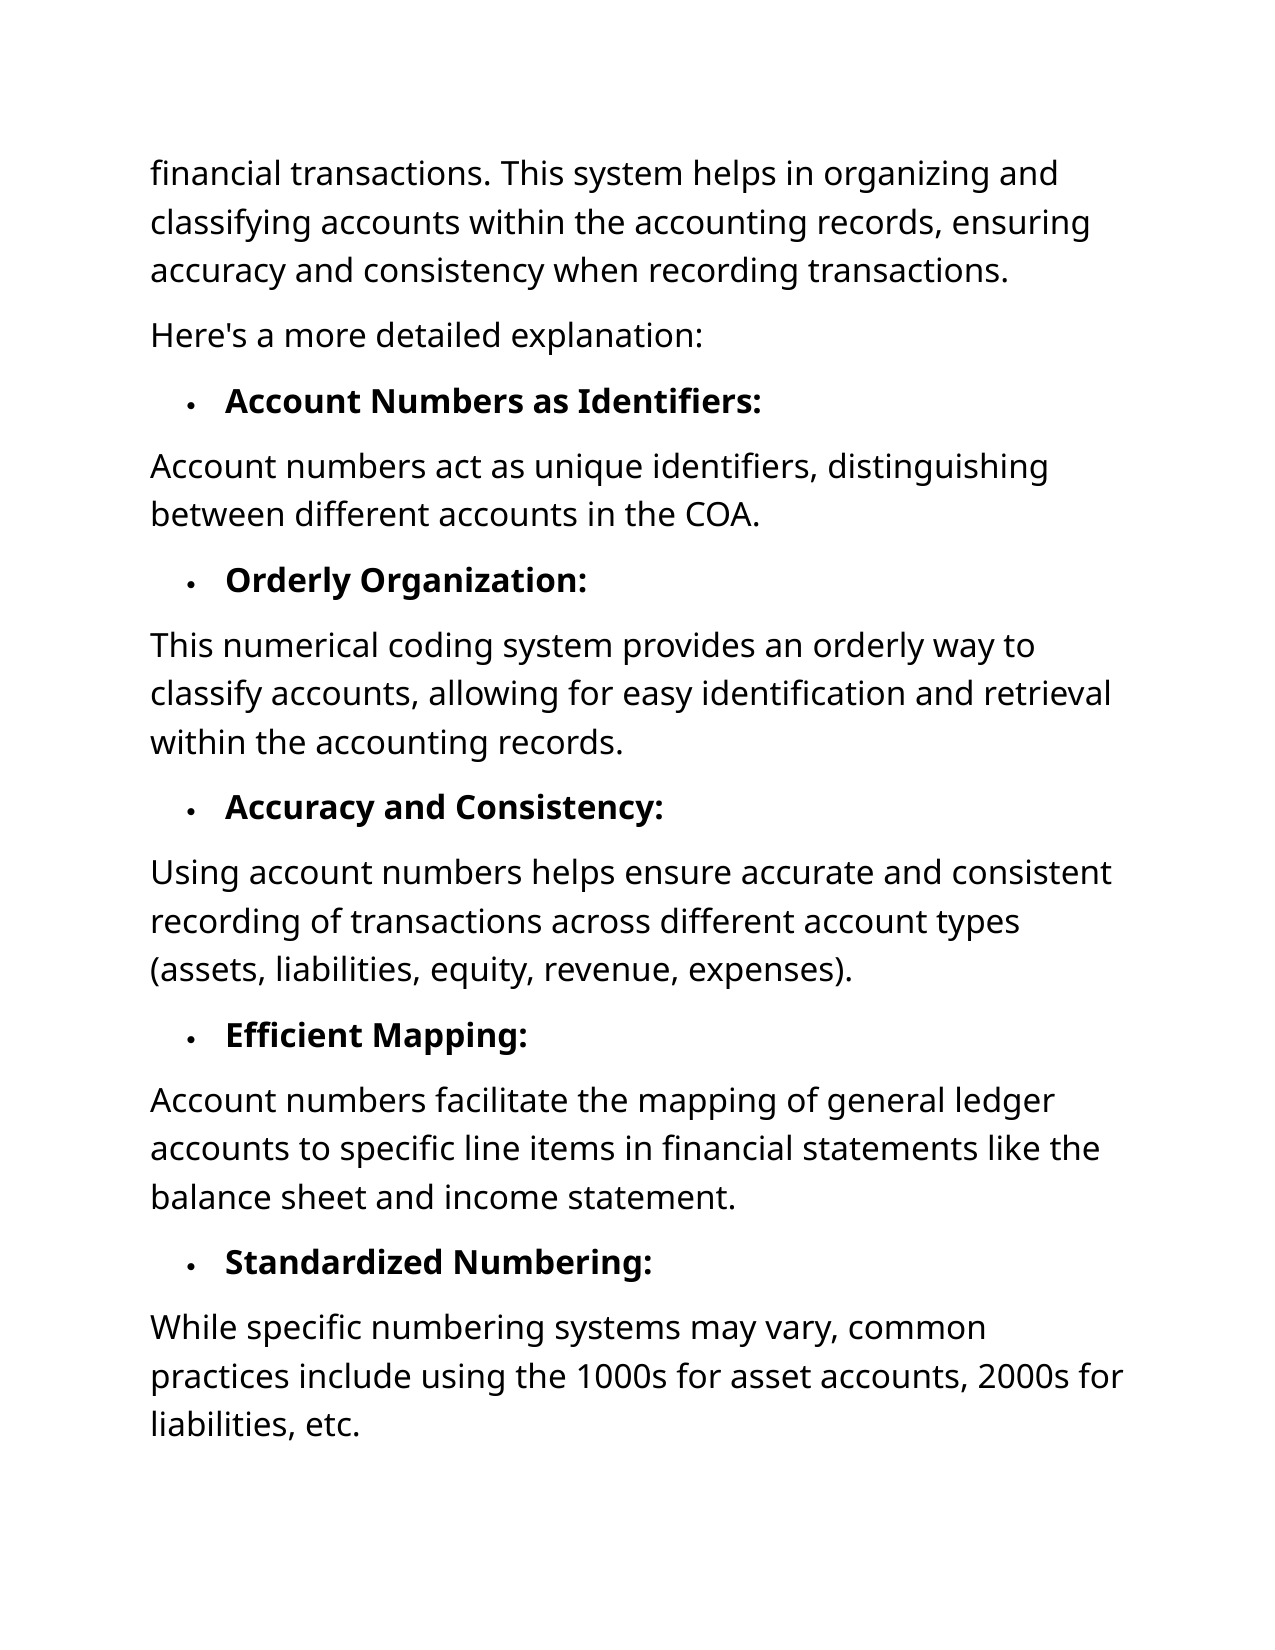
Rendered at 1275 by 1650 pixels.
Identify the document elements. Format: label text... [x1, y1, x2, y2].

text Using account numbers helps ensure accurate and consistent recording of transactions across different account types (assets, liabilities, equity, revenue, expenses). [150, 849, 1125, 992]
list Account Numbers as Identifiers: [187, 377, 1125, 423]
list Standardized Numbering: [187, 1239, 1125, 1284]
text financial transactions. This system helps in organizing and classifying accounts within the accounting records, ensuring accuracy and consistency when recording transactions. [150, 150, 1125, 292]
text Account numbers facilitate the mapping of general ledger accounts to specific line items in financial statements like the balance sheet and income statement. [150, 1077, 1125, 1219]
text Account numbers act as unique identifiers, distinguishing between different accounts in the COA. [150, 443, 1125, 537]
list Accuracy and Consistency: [187, 784, 1125, 829]
text This numerical coding system provides an orderly way to classify accounts, allowing for easy identification and retrieval within the accounting records. [150, 622, 1125, 764]
list Efficient Mapping: [187, 1011, 1125, 1057]
text While specific numbering systems may vary, common practices include using the 1000s for asset accounts, 2000s for liabilities, etc. [150, 1304, 1125, 1447]
list Orderly Organization: [187, 556, 1125, 602]
text Here's a more detailed explanation: [150, 312, 1125, 358]
